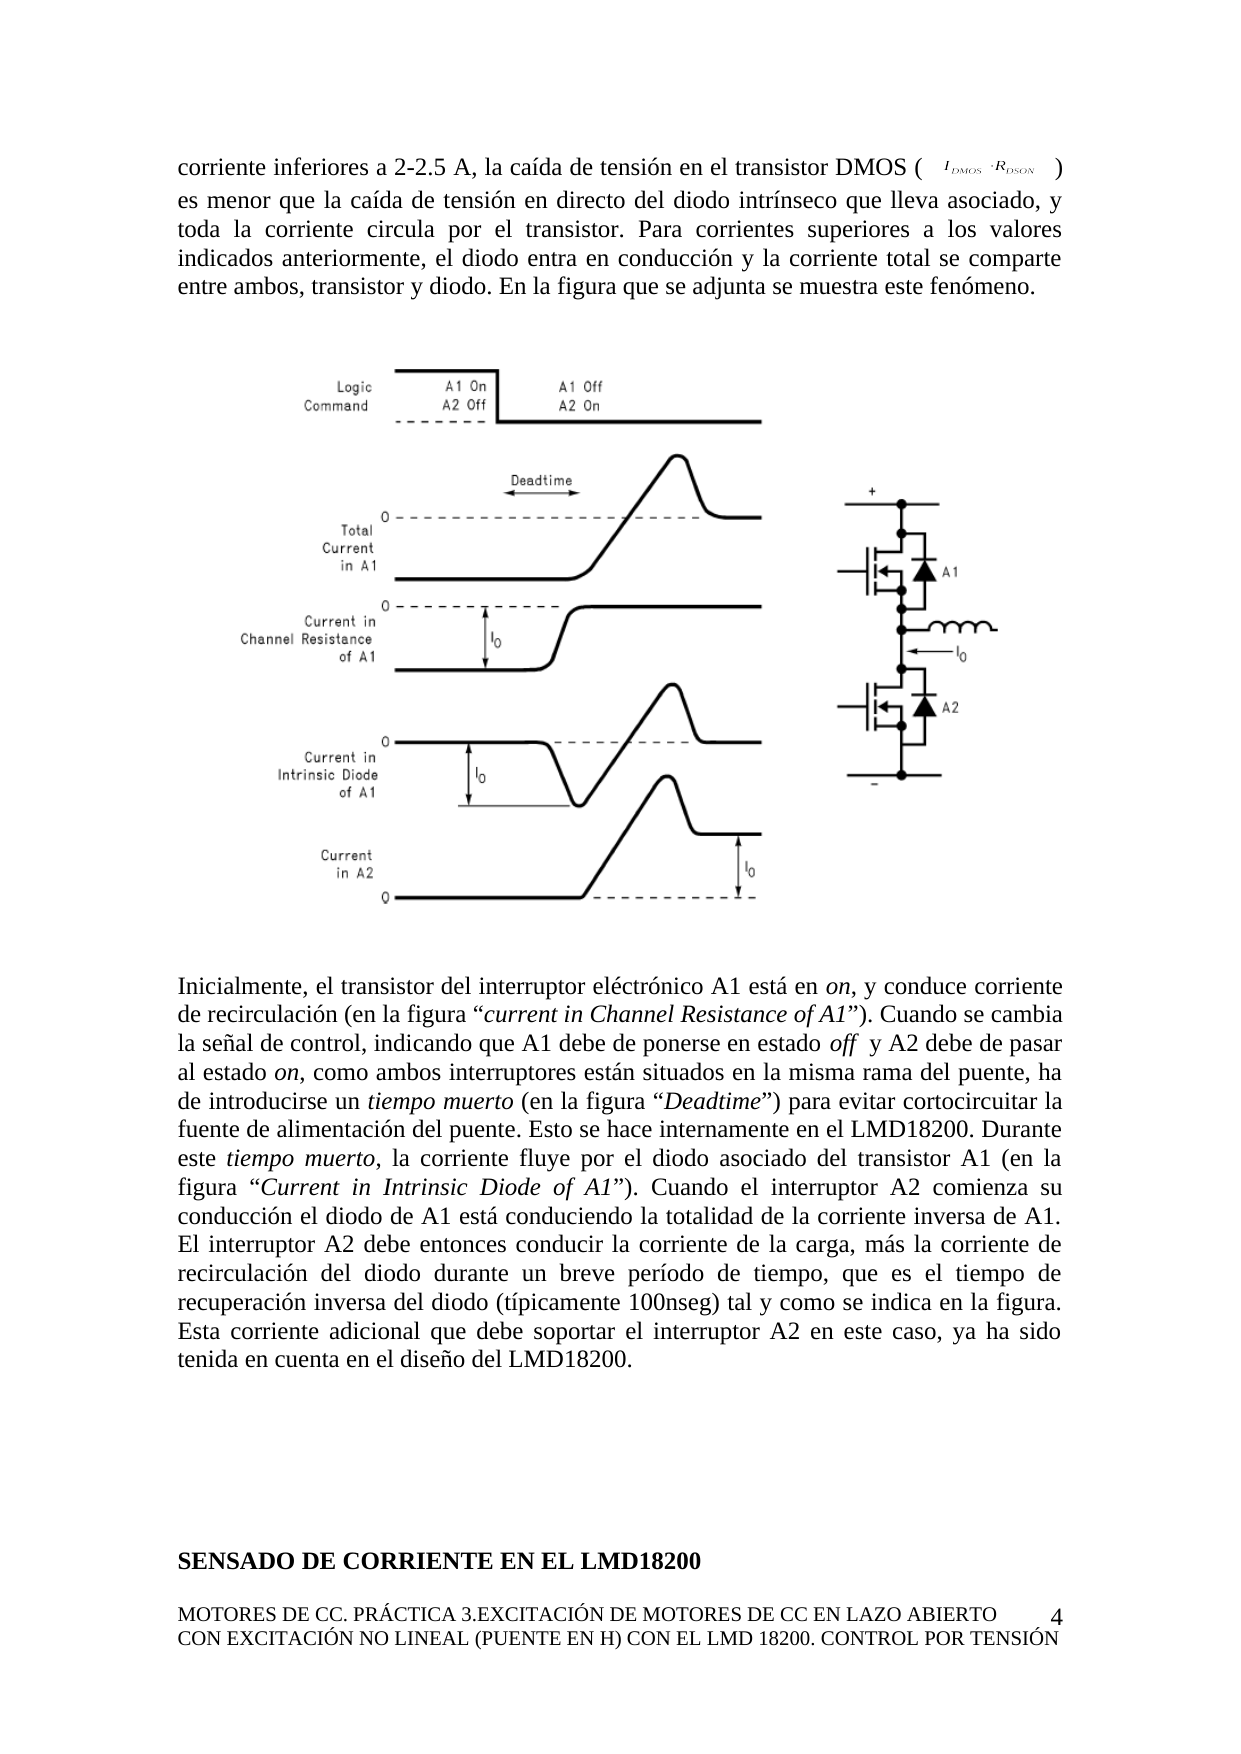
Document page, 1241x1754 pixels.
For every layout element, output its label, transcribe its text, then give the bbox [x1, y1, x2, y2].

picture [224, 338, 1016, 905]
text SENSADO DE CORRIENTE EN EL LMD18200 [177, 1546, 1063, 1574]
text Inicialmente, el transistor del interruptor eléctrónico A1 está en on, y conduce corriente de recirculación (en la figura “current in Channel Resistance of A1”). Cuando se cambia la señal de control, indicando que A1 debe de ponerse en estado off y A2 debe de pasar al estado on, como ambos interruptores están situados en la misma rama del puente, ha de introducirse un tiempo muerto (en la figura “Deadtime”) para evitar cortocircuitar la fuente de alimentación del puente. Esto se hace internamente en el LMD18200. Durante este tiempo muerto, la corriente fluye por el diodo asociado del transistor A1 (en la figura “Current in Intrinsic Diode of A1”). Cuando el interruptor A2 comienza su conducción el diodo de A1 está conduciendo la totalidad de la corriente inversa de A1. El interruptor A2 debe entonces conducir la corriente de la carga, más la corriente de recirculación del diodo durante un breve período de tiempo, que es el tiempo de recuperación inversa del diodo (típicamente 100nseg) tal y como se indica en la figura. Esta corriente adicional que debe soportar el interruptor A2 en este caso, ya ha sido tenida en cuenta en el diseño del LMD18200. [177, 971, 1063, 1373]
text corriente inferiores a 2-2.5 A, la caída de tensión en el transistor DMOS () es menor que la caída de tensión en directo del diodo intrínseco que lleva asociado, y toda la corriente circula por el transistor. Para corrientes superiores a los valores indicados anteriormente, el diodo entra en conducción y la corriente total se comparte entre ambos, transistor y diodo. En la figura que se adjunta se muestra este fenómeno. [177, 148, 1063, 300]
